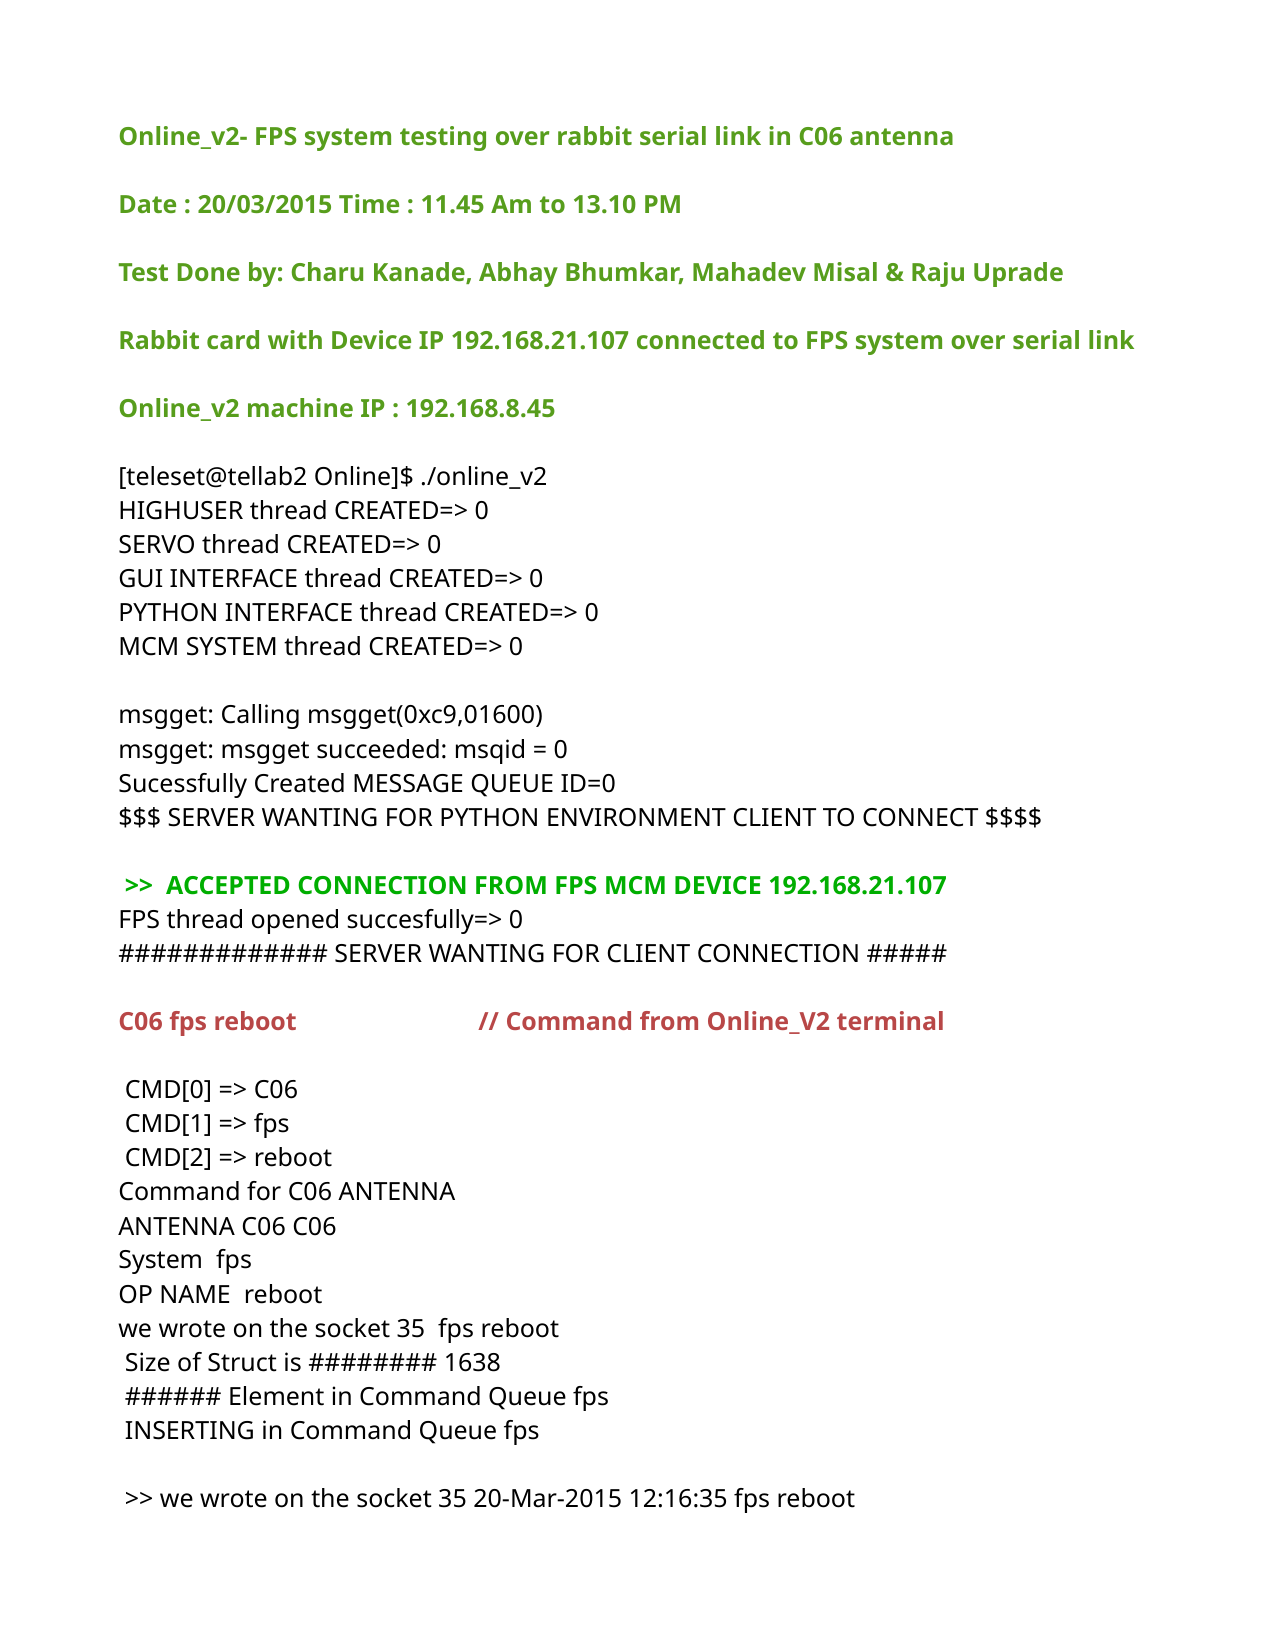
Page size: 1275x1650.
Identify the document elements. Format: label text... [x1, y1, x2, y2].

text Size of Struct is ######## 1638 [118, 1344, 1157, 1378]
text OP NAME reboot [118, 1276, 1157, 1310]
text Command for C06 ANTENNA [118, 1174, 1157, 1208]
text MCM SYSTEM thread CREATED=> 0 [118, 629, 1157, 663]
text ANTENNA C06 C06 [118, 1208, 1157, 1242]
text >> ACCEPTED CONNECTION FROM FPS MCM DEVICE 192.168.21.107 [118, 867, 1157, 902]
text System fps [118, 1242, 1157, 1276]
text INSERTING in Command Queue fps [118, 1412, 1157, 1447]
text ############# SERVER WANTING FOR CLIENT CONNECTION ##### [118, 936, 1157, 970]
text Online_v2 machine IP : 192.168.8.45 [118, 391, 1157, 425]
text FPS thread opened succesfully=> 0 [118, 902, 1157, 936]
text Online_v2- FPS system testing over rabbit serial link in C06 antenna [118, 118, 1157, 152]
text msgget: msgget succeeded: msqid = 0 [118, 731, 1157, 765]
text Date : 20/03/2015 Time : 11.45 Am to 13.10 PM [118, 186, 1157, 220]
text C06 fps reboot // Command from Online_V2 terminal [118, 1004, 1157, 1038]
text HIGHUSER thread CREATED=> 0 [118, 493, 1157, 527]
text [teleset@tellab2 Online]$ ./online_v2 [118, 459, 1157, 493]
text msgget: Calling msgget(0xc9,01600) [118, 697, 1157, 731]
text Test Done by: Charu Kanade, Abhay Bhumkar, Mahadev Misal & Raju Uprade [118, 254, 1157, 288]
text CMD[2] => reboot [118, 1140, 1157, 1174]
text $$$ SERVER WANTING FOR PYTHON ENVIRONMENT CLIENT TO CONNECT $$$$ [118, 799, 1157, 833]
text ###### Element in Command Queue fps [118, 1378, 1157, 1412]
text SERVO thread CREATED=> 0 [118, 527, 1157, 561]
text we wrote on the socket 35 fps reboot [118, 1310, 1157, 1344]
text CMD[1] => fps [118, 1106, 1157, 1140]
text Rabbit card with Device IP 192.168.21.107 connected to FPS system over serial link [118, 322, 1157, 357]
text CMD[0] => C06 [118, 1072, 1157, 1106]
text Sucessfully Created MESSAGE QUEUE ID=0 [118, 765, 1157, 799]
text GUI INTERFACE thread CREATED=> 0 [118, 561, 1157, 595]
text >> we wrote on the socket 35 20-Mar-2015 12:16:35 fps reboot [118, 1481, 1157, 1515]
text PYTHON INTERFACE thread CREATED=> 0 [118, 595, 1157, 629]
